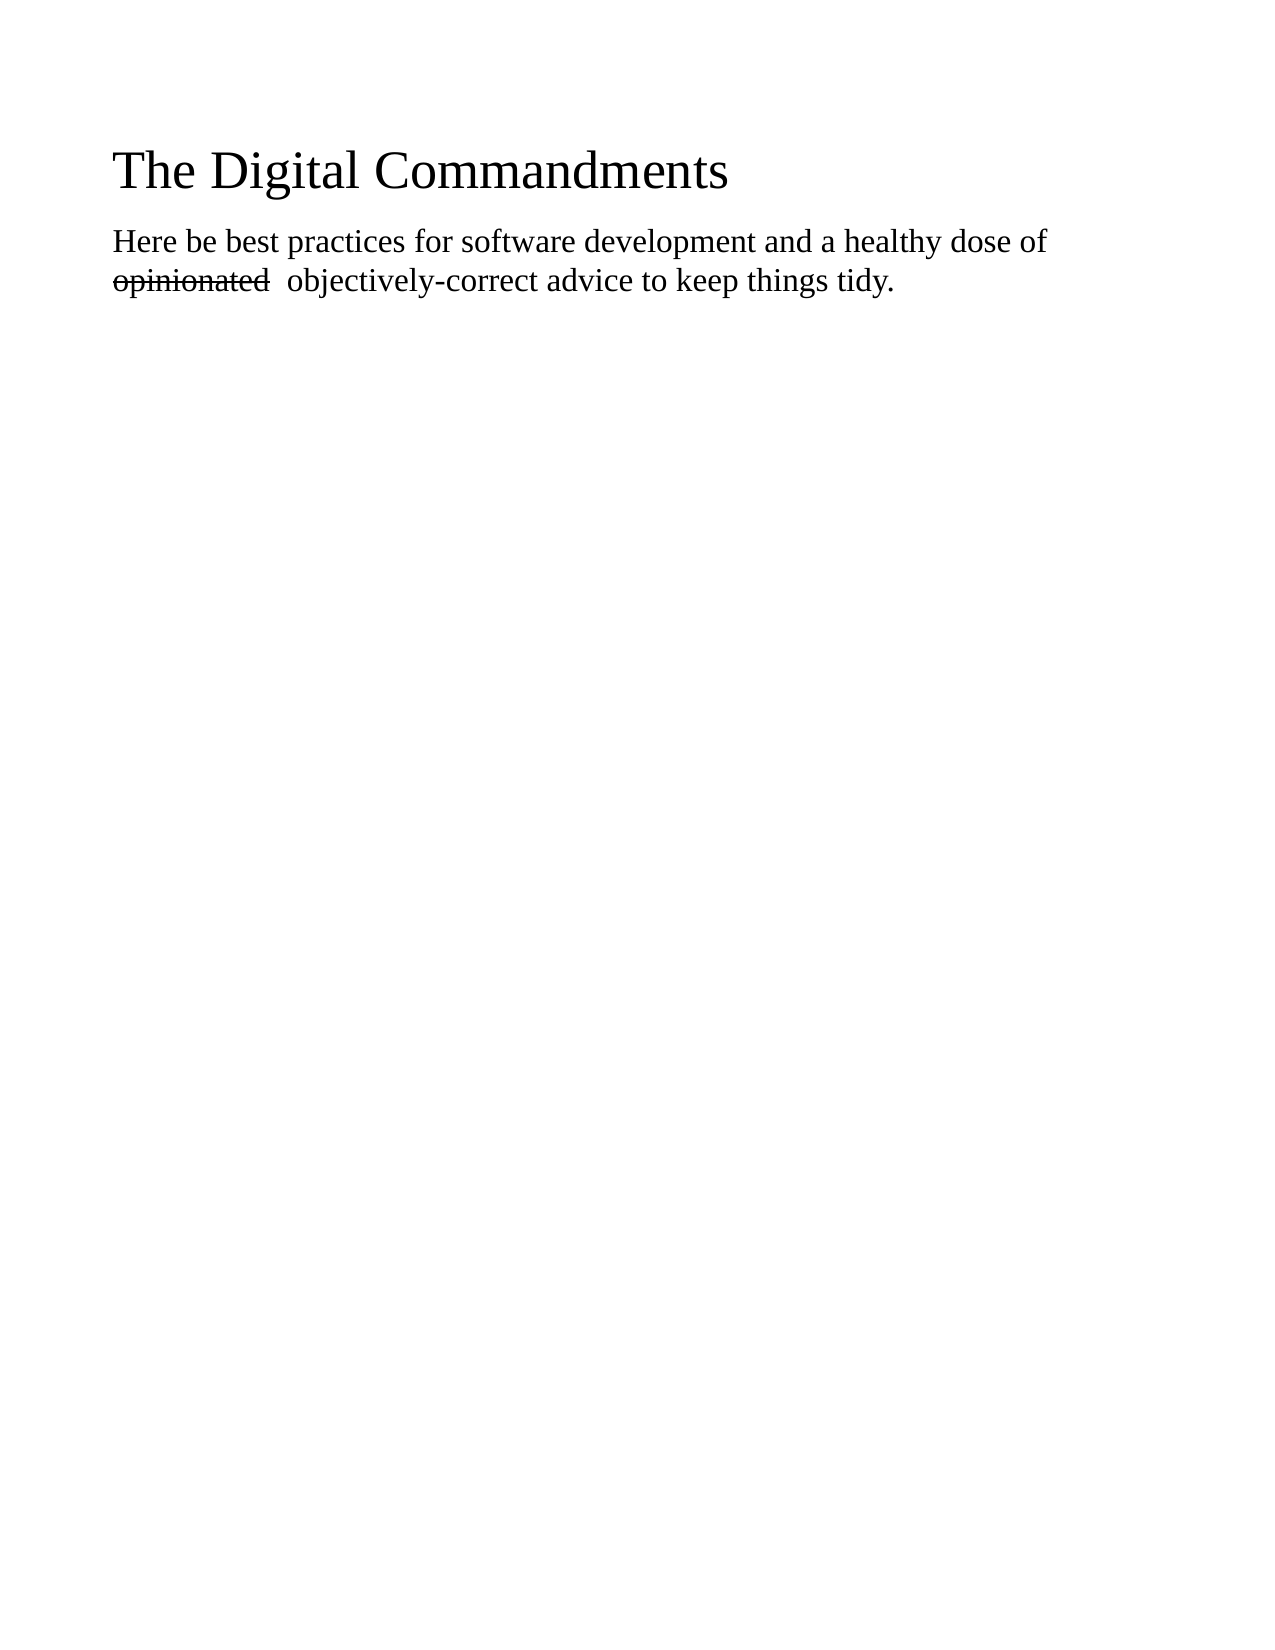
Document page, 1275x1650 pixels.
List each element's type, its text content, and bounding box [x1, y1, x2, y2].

text Here be best practices for software development and a healthy dose of opinionated objectively-correct advice to keep things tidy. [112, 222, 1162, 298]
subtitle The Digital Commandments [112, 137, 1162, 200]
